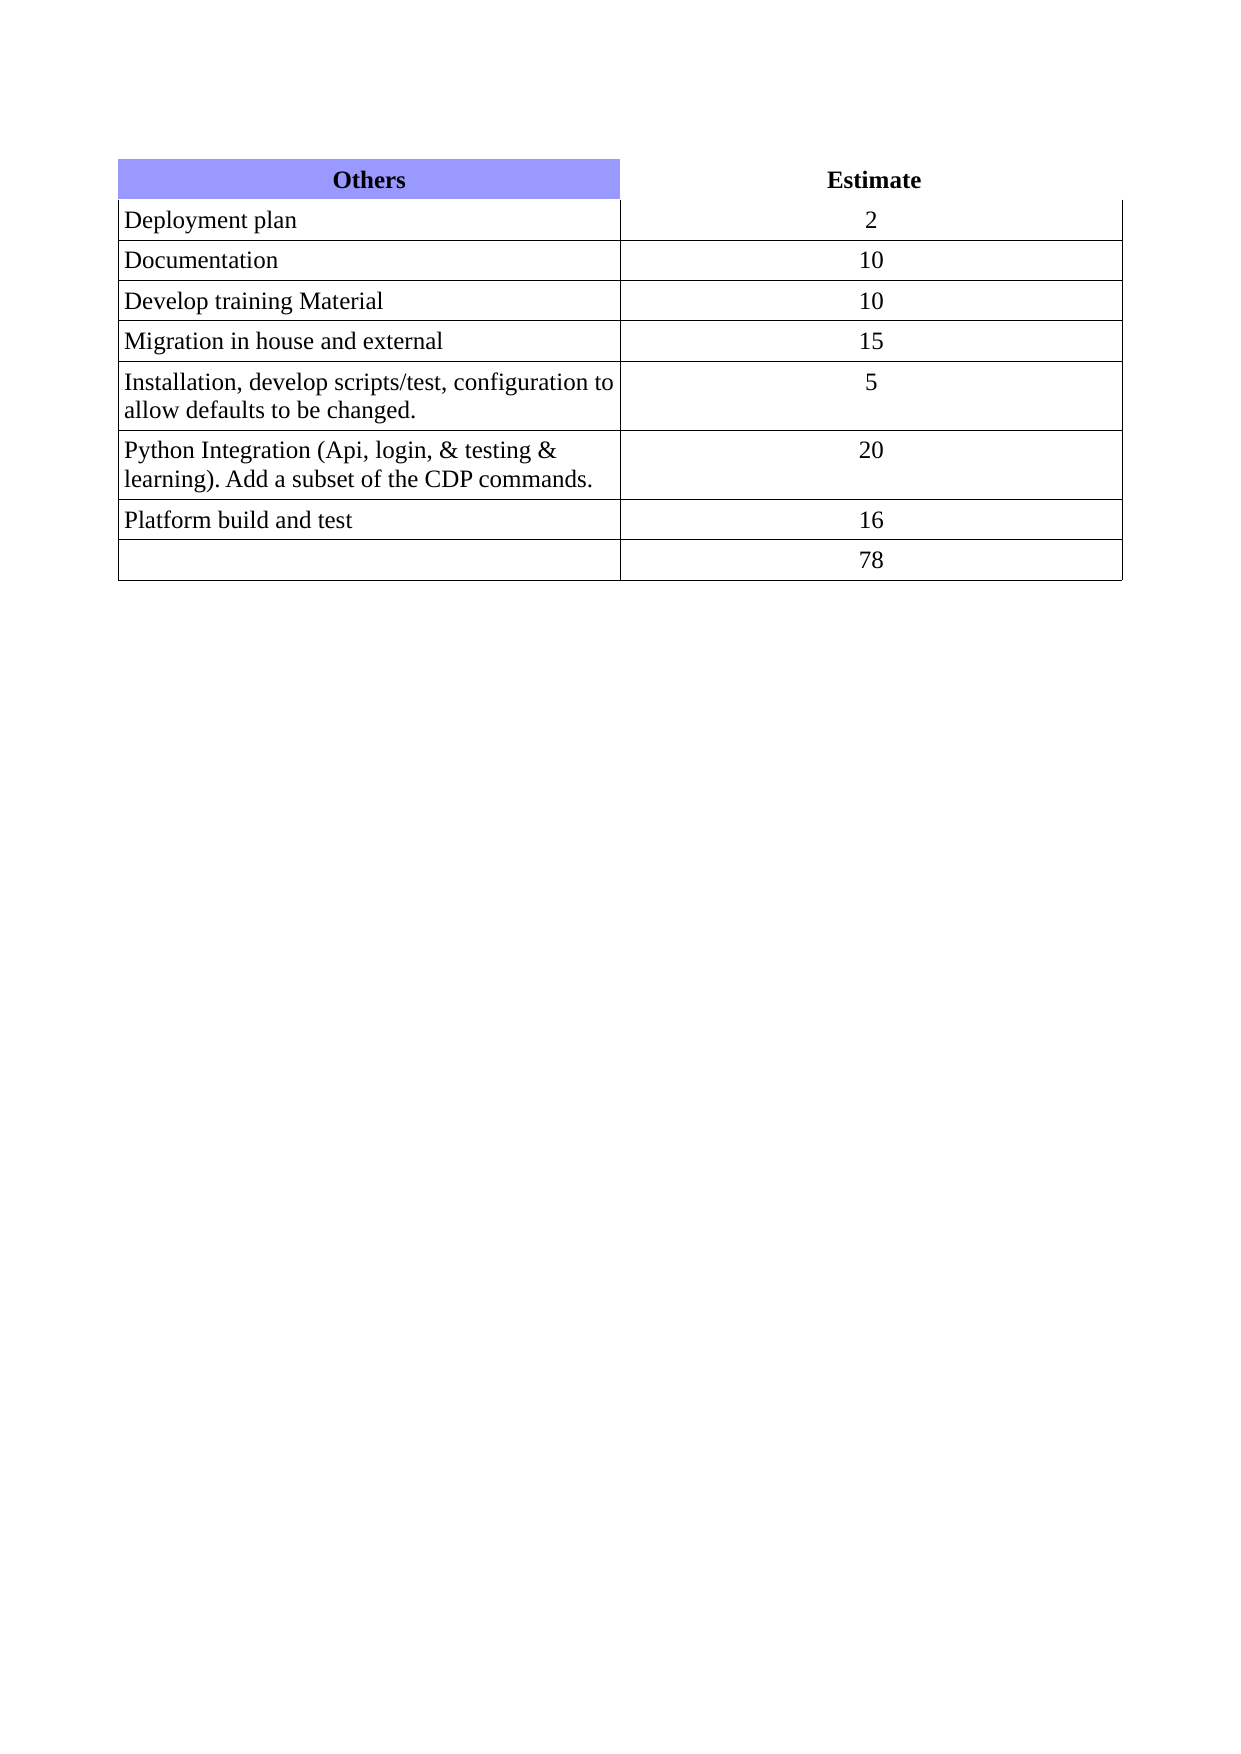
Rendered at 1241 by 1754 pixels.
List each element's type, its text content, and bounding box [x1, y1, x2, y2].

table_cell 10 [621, 281, 1122, 320]
table_cell 78 [621, 540, 1122, 579]
table_cell 10 [621, 241, 1122, 280]
table_cell Python Integration (Api, login, & testing & learning). Add a subset of the CDP commands. [119, 431, 620, 499]
table_cell Platform build and test [119, 500, 620, 539]
table_cell [119, 540, 620, 579]
table_cell 16 [621, 500, 1122, 539]
table_cell Documentation [119, 241, 620, 280]
table_header Estimate [620, 159, 1122, 199]
table_cell 5 [621, 362, 1122, 430]
table_cell Deployment plan [119, 200, 620, 240]
table_cell Migration in house and external [119, 321, 620, 361]
table_cell 2 [621, 200, 1122, 240]
table_cell Installation, develop scripts/test, configuration to allow defaults to be changed. [119, 362, 620, 430]
table_cell Develop training Material [119, 281, 620, 320]
table_cell 15 [621, 321, 1122, 361]
table_header Others [118, 159, 620, 199]
table_cell 20 [621, 431, 1122, 499]
